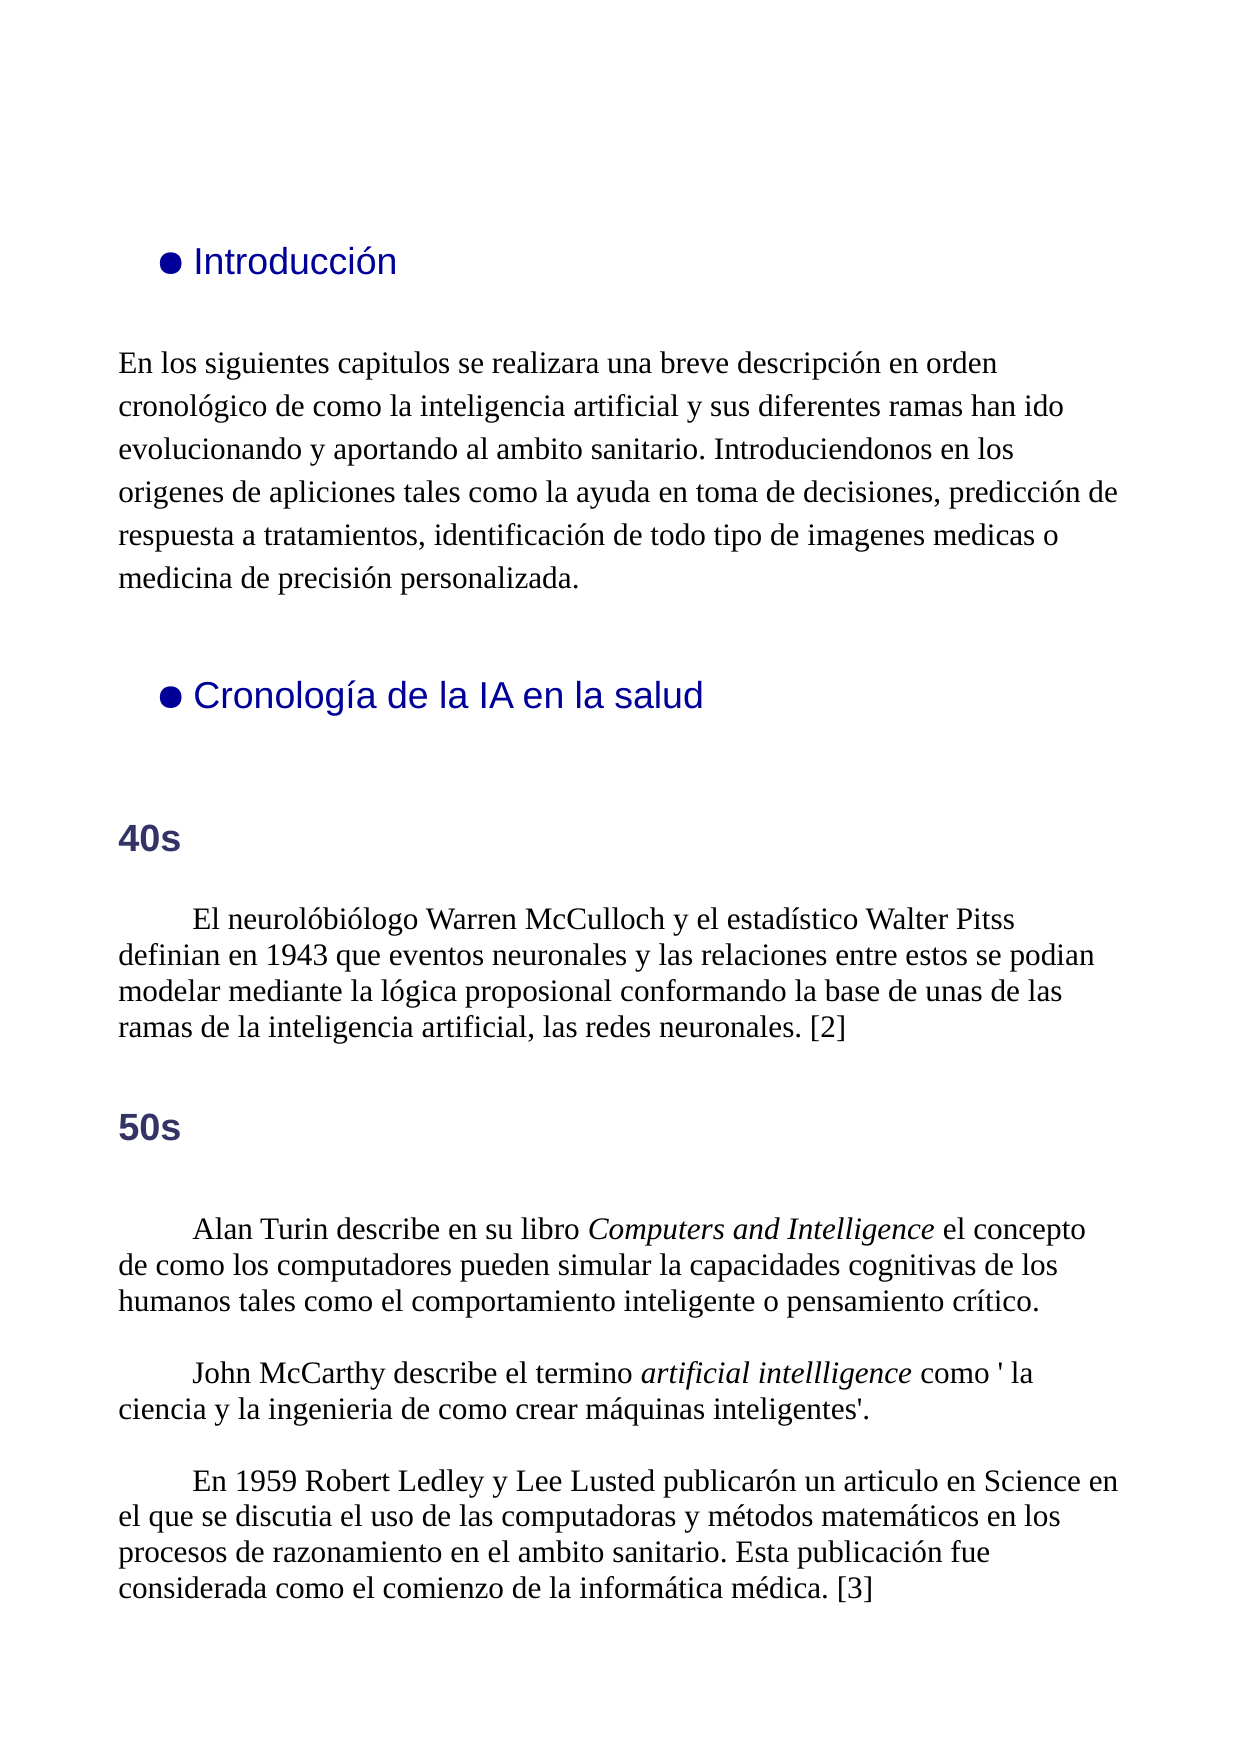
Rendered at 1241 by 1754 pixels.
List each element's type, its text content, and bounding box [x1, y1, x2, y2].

text En los siguientes capitulos se realizara una breve descripción en orden cronológico de como la inteligencia artificial y sus diferentes ramas han ido evolucionando y aportando al ambito sanitario. Introduciendonos en los origenes de apliciones tales como la ayuda en toma de decisiones, predicción de respuesta a tratamientos, identificación de todo tipo de imagenes medicas o medicina de precisión personalizada. [118, 344, 1122, 596]
text El neurolóbiólogo Warren McCulloch y el estadístico Walter Pitss definian en 1943 que eventos neuronales y las relaciones entre estos se podian modelar mediante la lógica proposional conformando la base de unas de las ramas de la inteligencia artificial, las redes neuronales. [2] [118, 900, 1122, 1044]
subtitle Introducción [156, 239, 1122, 283]
subtitle 50s [118, 1105, 1122, 1149]
subtitle 40s [118, 815, 1122, 859]
text Alan Turin describe en su libro Computers and Intelligence el concepto de como los computadores pueden simular la capacidades cognitivas de los humanos tales como el comportamiento inteligente o pensamiento crítico. [118, 1210, 1122, 1318]
text En 1959 Robert Ledley y Lee Lusted publicarón un articulo en Science en el que se discutia el uso de las computadoras y métodos matemáticos en los procesos de razonamiento en el ambito sanitario. Esta publicación fue considerada como el comienzo de la informática médica. [3] [118, 1462, 1122, 1606]
subtitle Cronología de la IA en la salud [156, 673, 1122, 716]
text John McCarthy describe el termino artificial intellligence como ' la ciencia y la ingenieria de como crear máquinas inteligentes'. [118, 1354, 1122, 1426]
